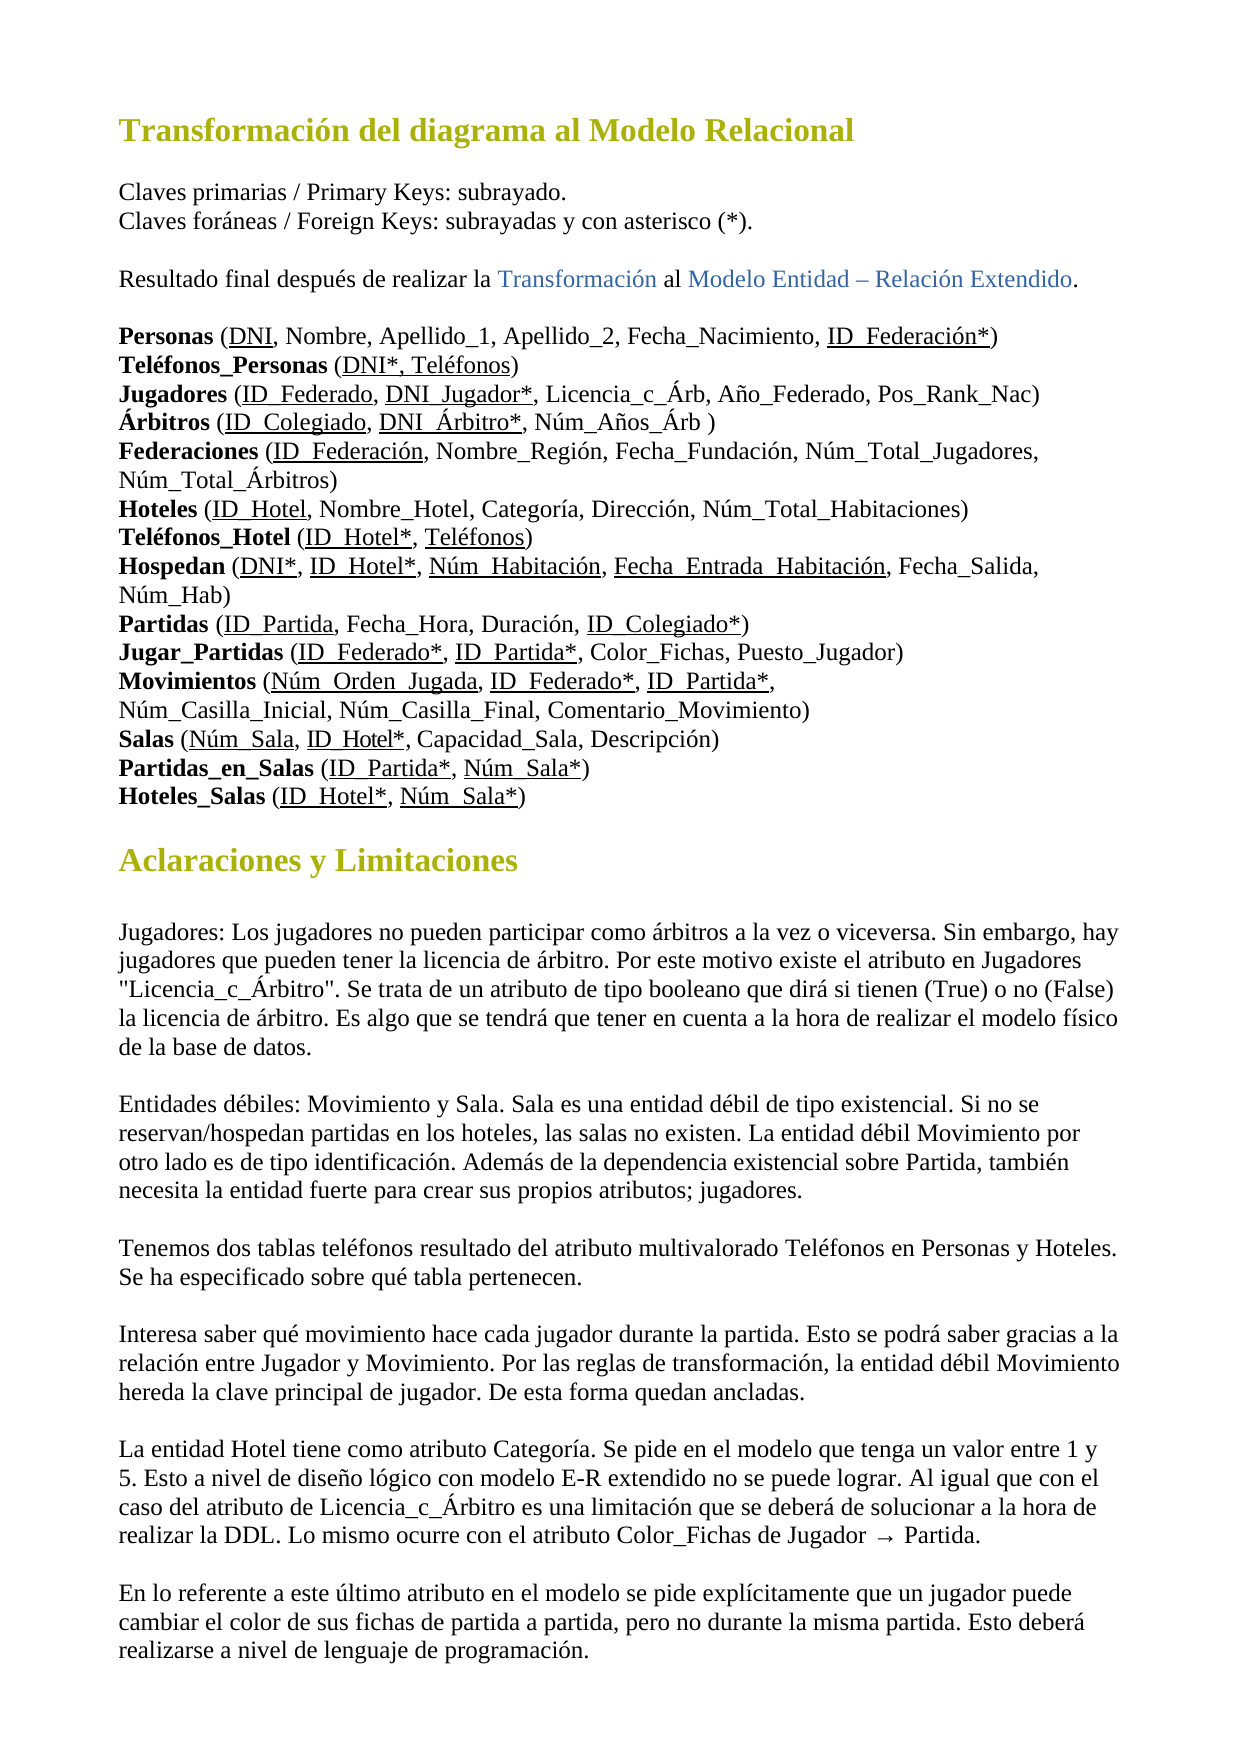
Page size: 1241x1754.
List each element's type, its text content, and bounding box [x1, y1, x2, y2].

text Interesa saber qué movimiento hace cada jugador durante la partida. Esto se podrá saber gracias a la relación entre Jugador y Movimiento. Por las reglas de transformación, la entidad débil Movimiento hereda la clave principal de jugador. De esta forma quedan ancladas. [118, 1319, 1122, 1405]
text Salas (Núm_Sala, ID_Hotel*, Capacidad_Sala, Descripción) Partidas_en_Salas (ID_Partida*, Núm_Sala*) Hoteles_Salas (ID_Hotel*, Núm_Sala*) [118, 724, 734, 810]
text Claves foráneas / Foreign Keys: subrayadas y con asterisco (*). [118, 206, 1132, 235]
text Partidas (ID_Partida, Fecha_Hora, Duración, ID_Colegiado*) Jugar_Partidas (ID_Federado*, ID_Partida*, Color_Fichas, Puesto_Jugador) Movimientos (Núm_Orden_Jugada, ID_Federado*, ID_Partida*, Núm_Casilla_Inicial, Núm_Casilla_Final, Comentario_Movimiento) [118, 609, 914, 724]
text Hospedan (DNI*, ID_Hotel*, Núm_Habitación, Fecha_Entrada_Habitación, Fecha_Salida, Núm_Hab) [118, 551, 1132, 609]
text Aclaraciones y Limitaciones [118, 840, 1132, 878]
text Teléfonos_Personas (DNI*, Teléfonos) [118, 350, 1132, 379]
text Hoteles (ID_Hotel, Nombre_Hotel, Categoría, Dirección, Núm_Total_Habitaciones) [118, 494, 1132, 522]
text Teléfonos_Hotel (ID_Hotel*, Teléfonos) [118, 522, 1132, 551]
text Personas (DNI, Nombre, Apellido_1, Apellido_2, Fecha_Nacimiento, ID_Federación*) [118, 321, 1132, 350]
text Tenemos dos tablas teléfonos resultado del atributo multivalorado Teléfonos en Personas y Hoteles. Se ha especificado sobre qué tabla pertenecen. [118, 1233, 1122, 1290]
text Claves primarias / Primary Keys: subrayado. [118, 177, 1132, 206]
text La entidad Hotel tiene como atributo Categoría. Se pide en el modelo que tenga un valor entre 1 y 5. Esto a nivel de diseño lógico con modelo E-R extendido no se puede lograr. Al igual que con el caso del atributo de Licencia_c_Árbitro es una limitación que se deberá de solucionar a la hora de realizar la DDL. Lo mismo ocurre con el atributo Color_Fichas de Jugador → Partida. [118, 1434, 1122, 1549]
text Jugadores: Los jugadores no pueden participar como árbitros a la vez o viceversa. Sin embargo, hay jugadores que pueden tener la licencia de árbitro. Por este motivo existe el atributo en Jugadores "Licencia_c_Árbitro". Se trata de un atributo de tipo booleano que dirá si tienen (True) o no (False) la licencia de árbitro. Es algo que se tendrá que tener en cuenta a la hora de realizar el modelo físico de la base de datos. [118, 917, 1122, 1060]
text Árbitros (ID_Colegiado, DNI_Árbitro*, Núm_Años_Árb ) [118, 407, 1132, 436]
text Entidades débiles: Movimiento y Sala. Sala es una entidad débil de tipo existencial. Si no se reservan/hospedan partidas en los hoteles, las salas no existen. La entidad débil Movimiento por otro lado es de tipo identificación. Además de la dependencia existencial sobre Partida, también necesita la entidad fuerte para crear sus propios atributos; jugadores. [118, 1089, 1102, 1204]
subtitle Transformación del diagrama al Modelo Relacional [118, 110, 1132, 149]
text Jugadores (ID_Federado, DNI_Jugador*, Licencia_c_Árb, Año_Federado, Pos_Rank_Nac) [118, 379, 1132, 407]
text En lo referente a este último atributo en el modelo se pide explícitamente que un jugador puede cambiar el color de sus fichas de partida a partida, pero no durante la misma partida. Esto deberá realizarse a nivel de lenguaje de programación. [118, 1578, 1122, 1664]
text Resultado final después de realizar la Transformación al Modelo Entidad – Relación Extendido. [118, 264, 1132, 292]
text Federaciones (ID_Federación, Nombre_Región, Fecha_Fundación, Núm_Total_Jugadores, Núm_Total_Árbitros) [118, 436, 1132, 494]
